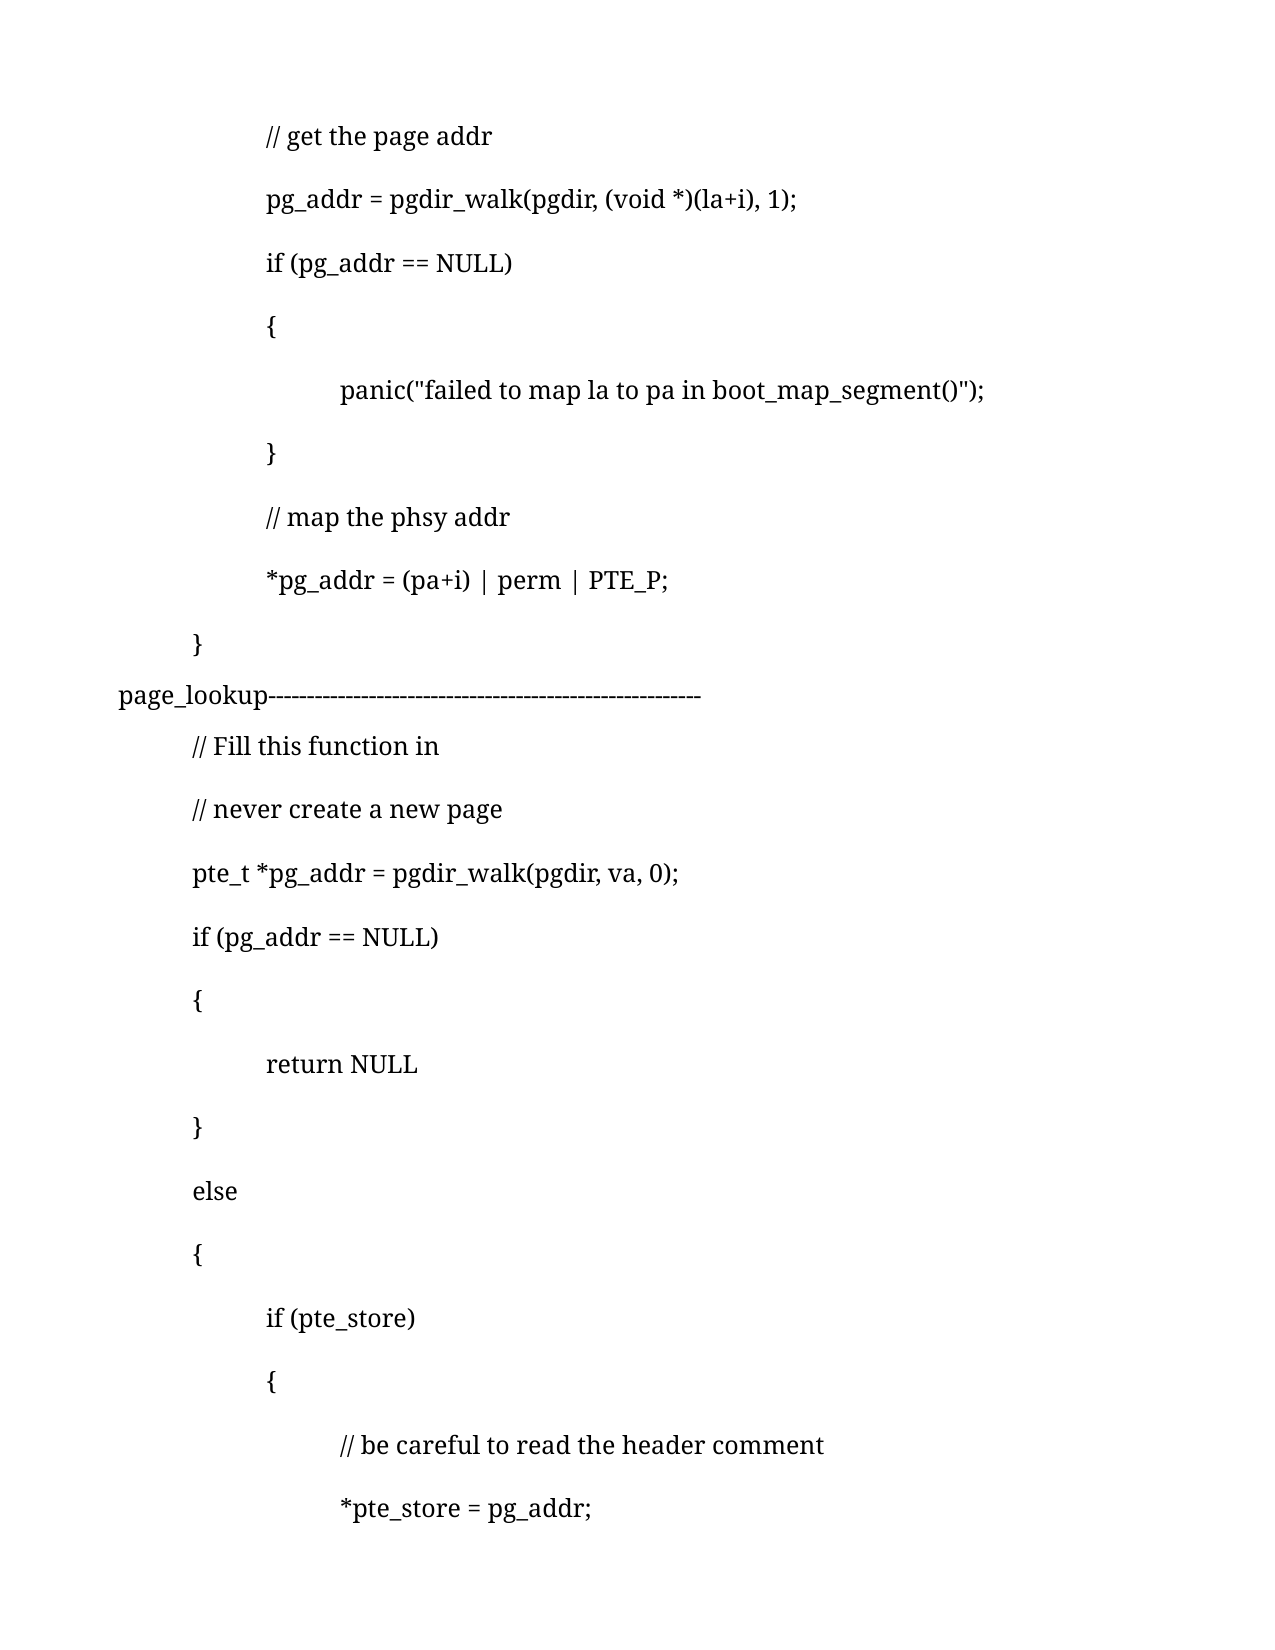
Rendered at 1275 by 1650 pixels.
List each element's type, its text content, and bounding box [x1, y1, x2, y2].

text } page_lookup-------------------------------------------------------- // Fill this function in [118, 626, 1157, 763]
text } [118, 436, 1157, 470]
text *pte_store = pg_addr; [118, 1491, 1157, 1525]
text pg_addr = pgdir_walk(pgdir, (void *)(la+i), 1); [118, 182, 1157, 216]
text return NULL [118, 1046, 1157, 1080]
text { [118, 1364, 1157, 1398]
text panic("failed to map la to pa in boot_map_segment()"); [118, 372, 1157, 406]
text else [118, 1173, 1157, 1207]
text // get the page addr [118, 118, 1157, 152]
text { [118, 983, 1157, 1017]
text { [118, 1237, 1157, 1271]
text // be careful to read the header comment [118, 1427, 1157, 1462]
text if (pg_addr == NULL) [118, 919, 1157, 953]
text *pg_addr = (pa+i) | perm | PTE_P; [118, 563, 1157, 597]
text if (pte_store) [118, 1300, 1157, 1334]
text if (pg_addr == NULL) [118, 245, 1157, 279]
text { [118, 309, 1157, 343]
text pte_t *pg_addr = pgdir_walk(pgdir, va, 0); [118, 856, 1157, 890]
text // never create a new page [118, 792, 1157, 826]
text } [118, 1110, 1157, 1144]
text // map the phsy addr [118, 499, 1157, 533]
